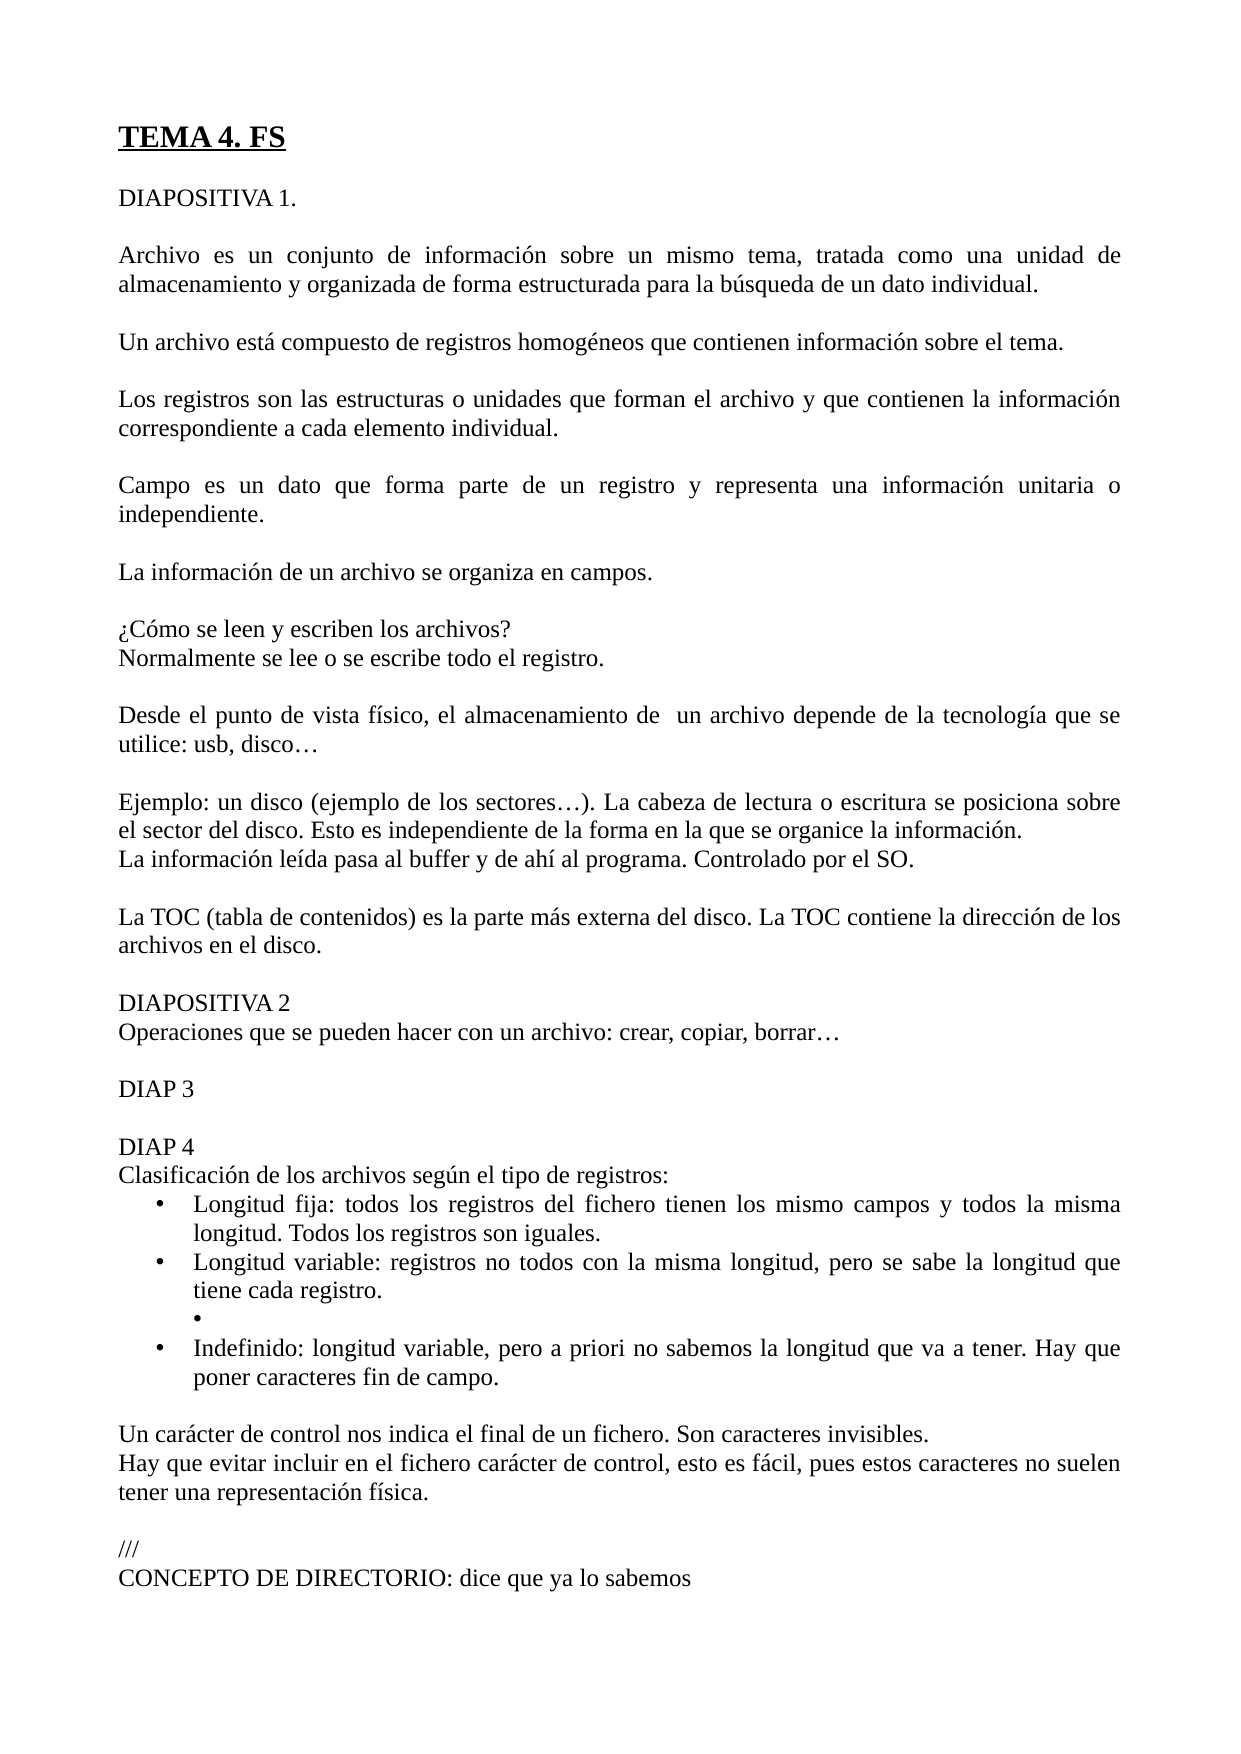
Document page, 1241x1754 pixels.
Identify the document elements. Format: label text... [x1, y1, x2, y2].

text Un archivo está compuesto de registros homogéneos que contienen información sobre el tema. [118, 327, 1122, 355]
list Longitud fija: todos los registros del fichero tienen los mismo campos y todos la misma longitud. Todos los registros son iguales. [156, 1189, 1122, 1247]
text Un carácter de control nos indica el final de un fichero. Son caracteres invisibles. [118, 1419, 1122, 1448]
text Archivo es un conjunto de información sobre un mismo tema, tratada como una unidad de almacenamiento y organizada de forma estructurada para la búsqueda de un dato individual. [118, 240, 1122, 298]
list Longitud variable: registros no todos con la misma longitud, pero se sabe la longitud que tiene cada registro. [156, 1247, 1122, 1304]
text Normalmente se lee o se escribe todo el registro. [118, 643, 1122, 672]
text DIAP 4 [118, 1132, 1122, 1160]
text /// [118, 1534, 1122, 1563]
text Ejemplo: un disco (ejemplo de los sectores…). La cabeza de lectura o escritura se posiciona sobre el sector del disco. Esto es independiente de la forma en la que se organice la información. [118, 787, 1122, 844]
text DIAPOSITIVA 1. [118, 183, 1122, 212]
text La información de un archivo se organiza en campos. [118, 557, 1122, 585]
text TEMA 4. FS [118, 118, 1122, 154]
text ¿Cómo se leen y escriben los archivos? [118, 614, 1122, 643]
text La TOC (tabla de contenidos) es la parte más externa del disco. La TOC contiene la dirección de los archivos en el disco. [118, 902, 1122, 959]
text La información leída pasa al buffer y de ahí al programa. Controlado por el SO. [118, 844, 1122, 873]
text DIAP 3 [118, 1074, 1122, 1103]
list Indefinido: longitud variable, pero a priori no sabemos la longitud que va a tener. Hay que poner caracteres fin de campo. [156, 1333, 1122, 1390]
text Operaciones que se pueden hacer con un archivo: crear, copiar, borrar… [118, 1017, 1122, 1045]
text Los registros son las estructuras o unidades que forman el archivo y que contienen la información correspondiente a cada elemento individual. [118, 384, 1122, 442]
text DIAPOSITIVA 2 [118, 988, 1122, 1017]
text Desde el punto de vista físico, el almacenamiento de un archivo depende de la tecnología que se utilice: usb, disco… [118, 700, 1122, 758]
text Hay que evitar incluir en el fichero carácter de control, esto es fácil, pues estos caracteres no suelen tener una representación física. [118, 1448, 1122, 1505]
text Campo es un dato que forma parte de un registro y representa una información unitaria o independiente. [118, 470, 1122, 528]
text Clasificación de los archivos según el tipo de registros: [118, 1160, 1122, 1189]
text CONCEPTO DE DIRECTORIO: dice que ya lo sabemos [118, 1563, 1122, 1592]
